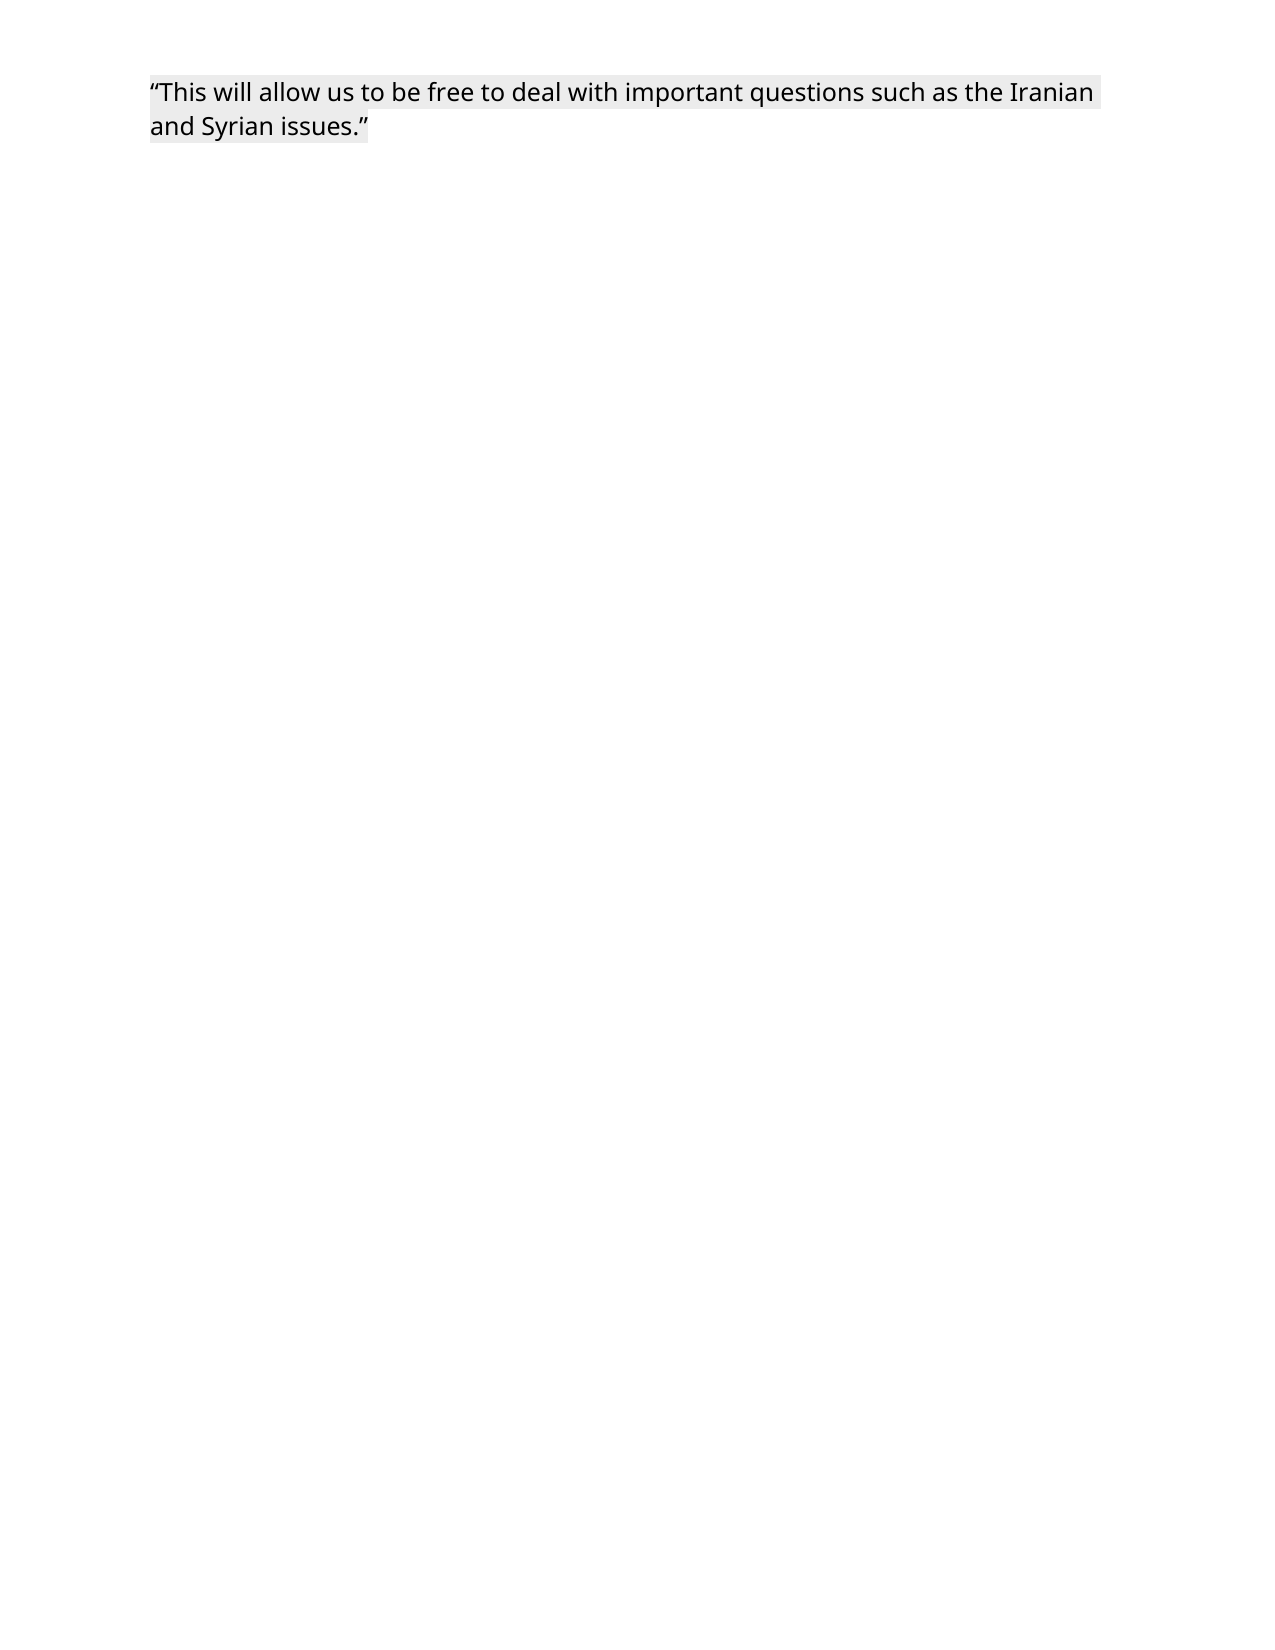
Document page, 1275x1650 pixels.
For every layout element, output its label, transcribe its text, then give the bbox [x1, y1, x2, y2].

text “This will allow us to be free to deal with important questions such as the Iranian and Syrian issues.” [150, 75, 1125, 143]
